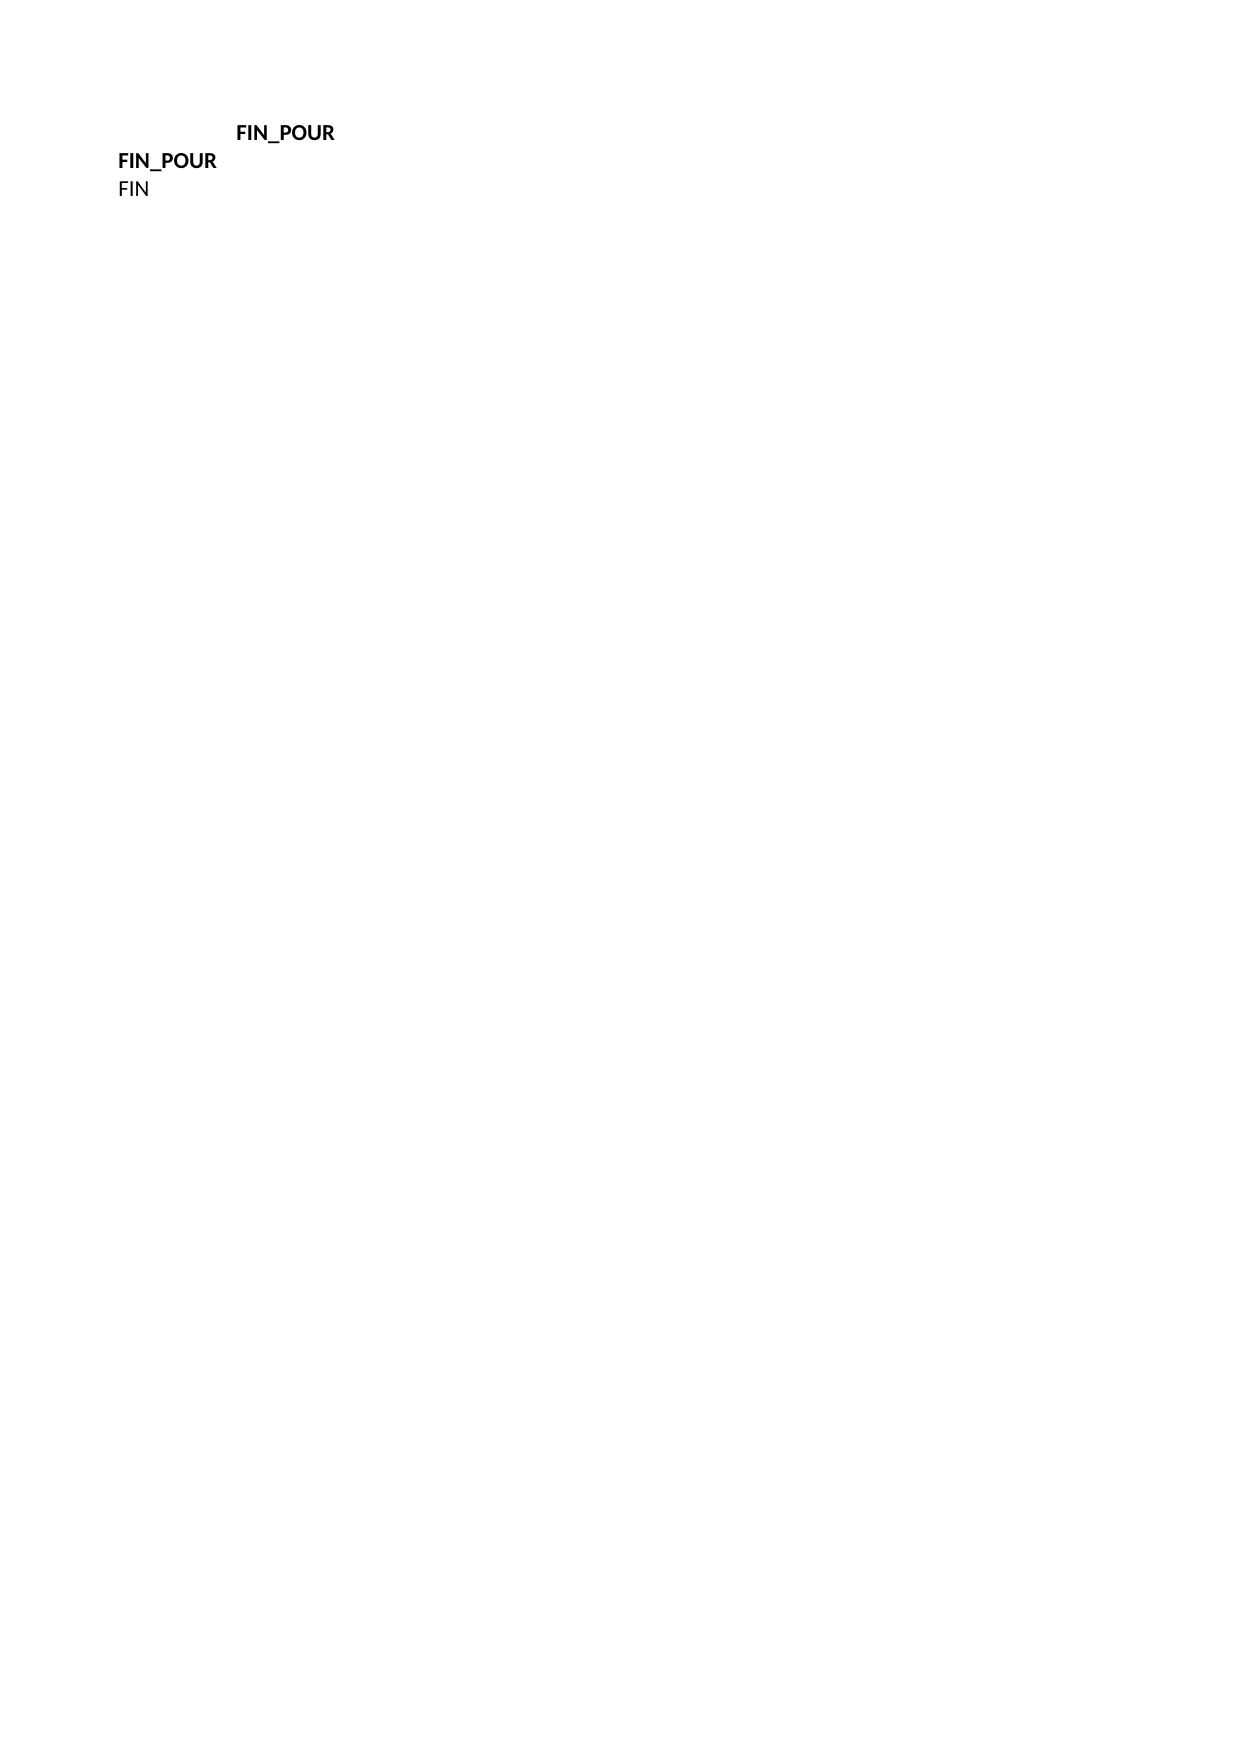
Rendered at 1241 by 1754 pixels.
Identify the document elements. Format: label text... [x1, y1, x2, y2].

text FIN [118, 174, 1122, 202]
text FIN_POUR [118, 118, 1122, 146]
text FIN_POUR [118, 146, 1122, 174]
